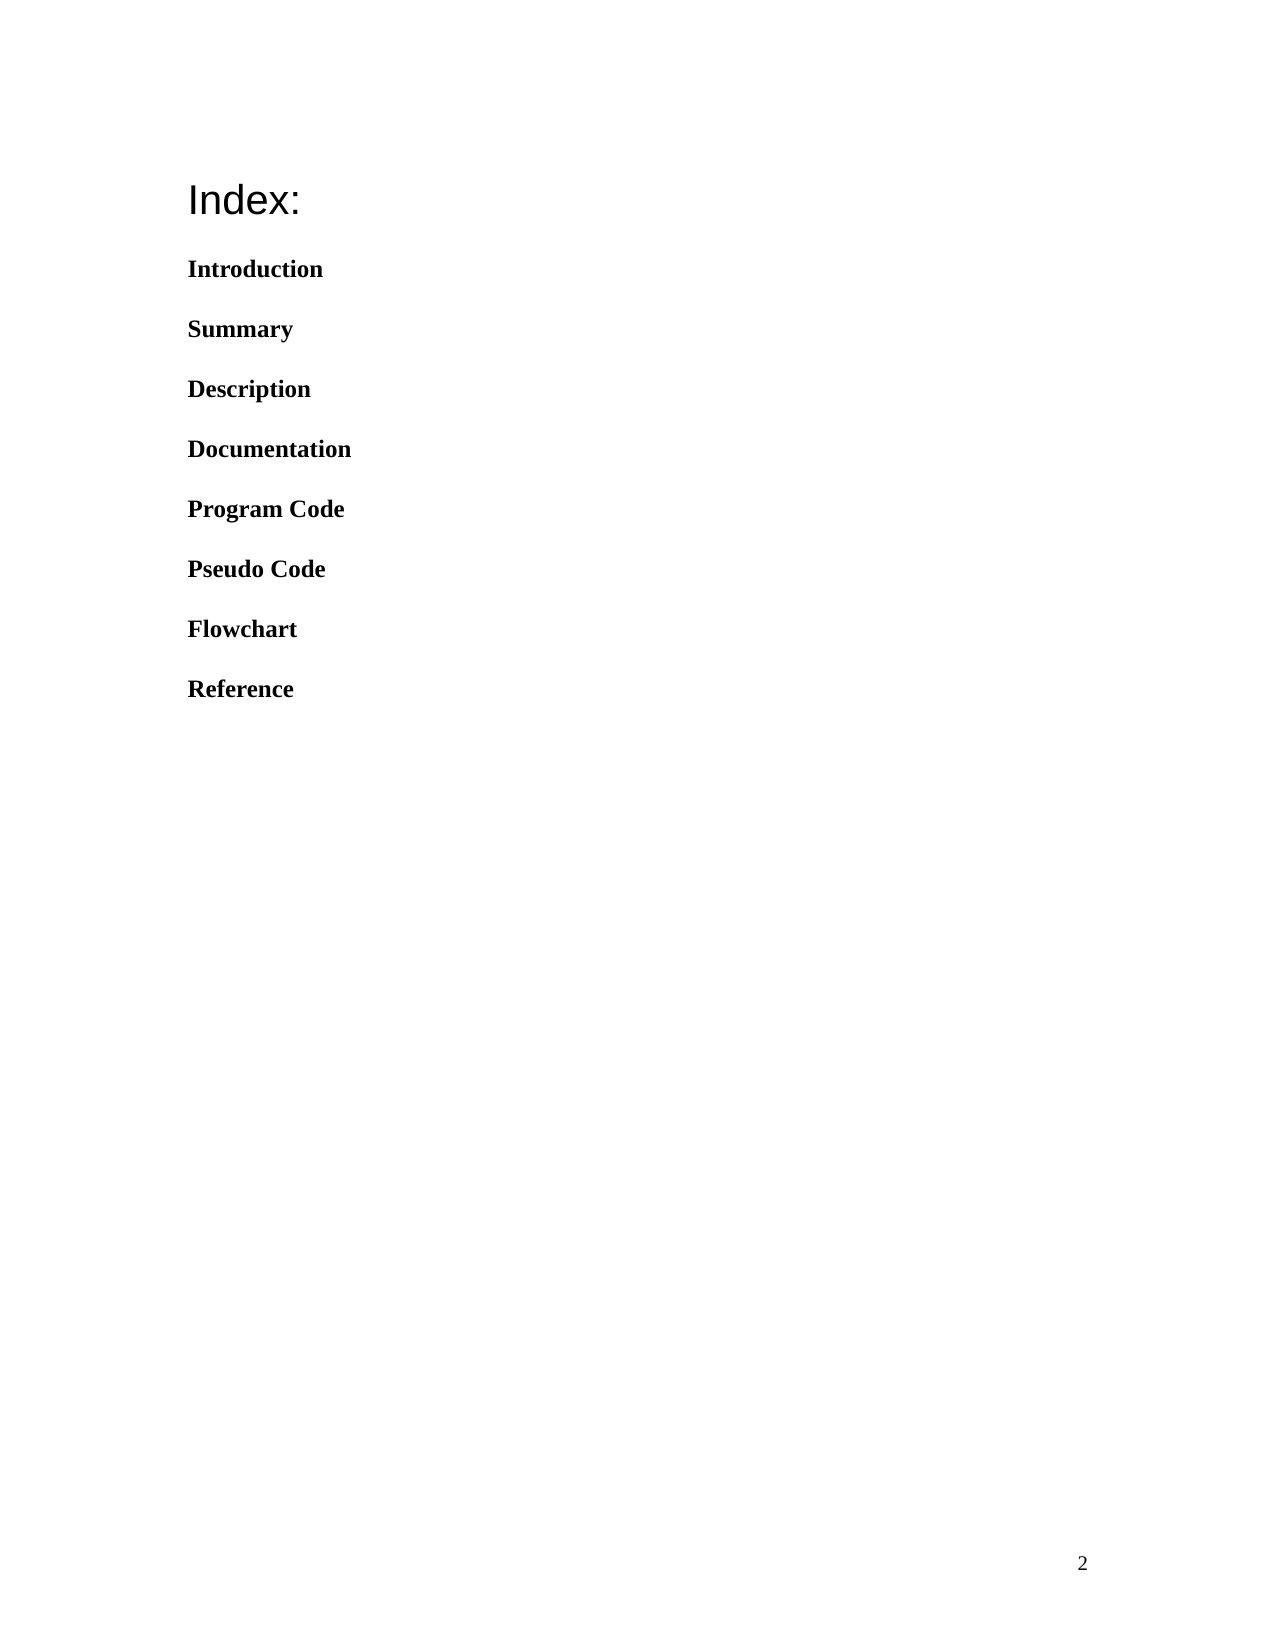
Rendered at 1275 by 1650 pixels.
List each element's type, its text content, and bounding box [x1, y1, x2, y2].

subtitle Program Code [187, 494, 1087, 523]
subtitle Documentation [187, 434, 1087, 463]
subtitle Flowchart [187, 614, 1087, 643]
subtitle Pseudo Code [187, 554, 1087, 583]
subtitle Introduction [187, 254, 1087, 283]
subtitle Index: [187, 175, 1087, 223]
subtitle Description [187, 374, 1087, 403]
subtitle Reference [187, 674, 1087, 703]
subtitle Summary [187, 314, 1087, 343]
